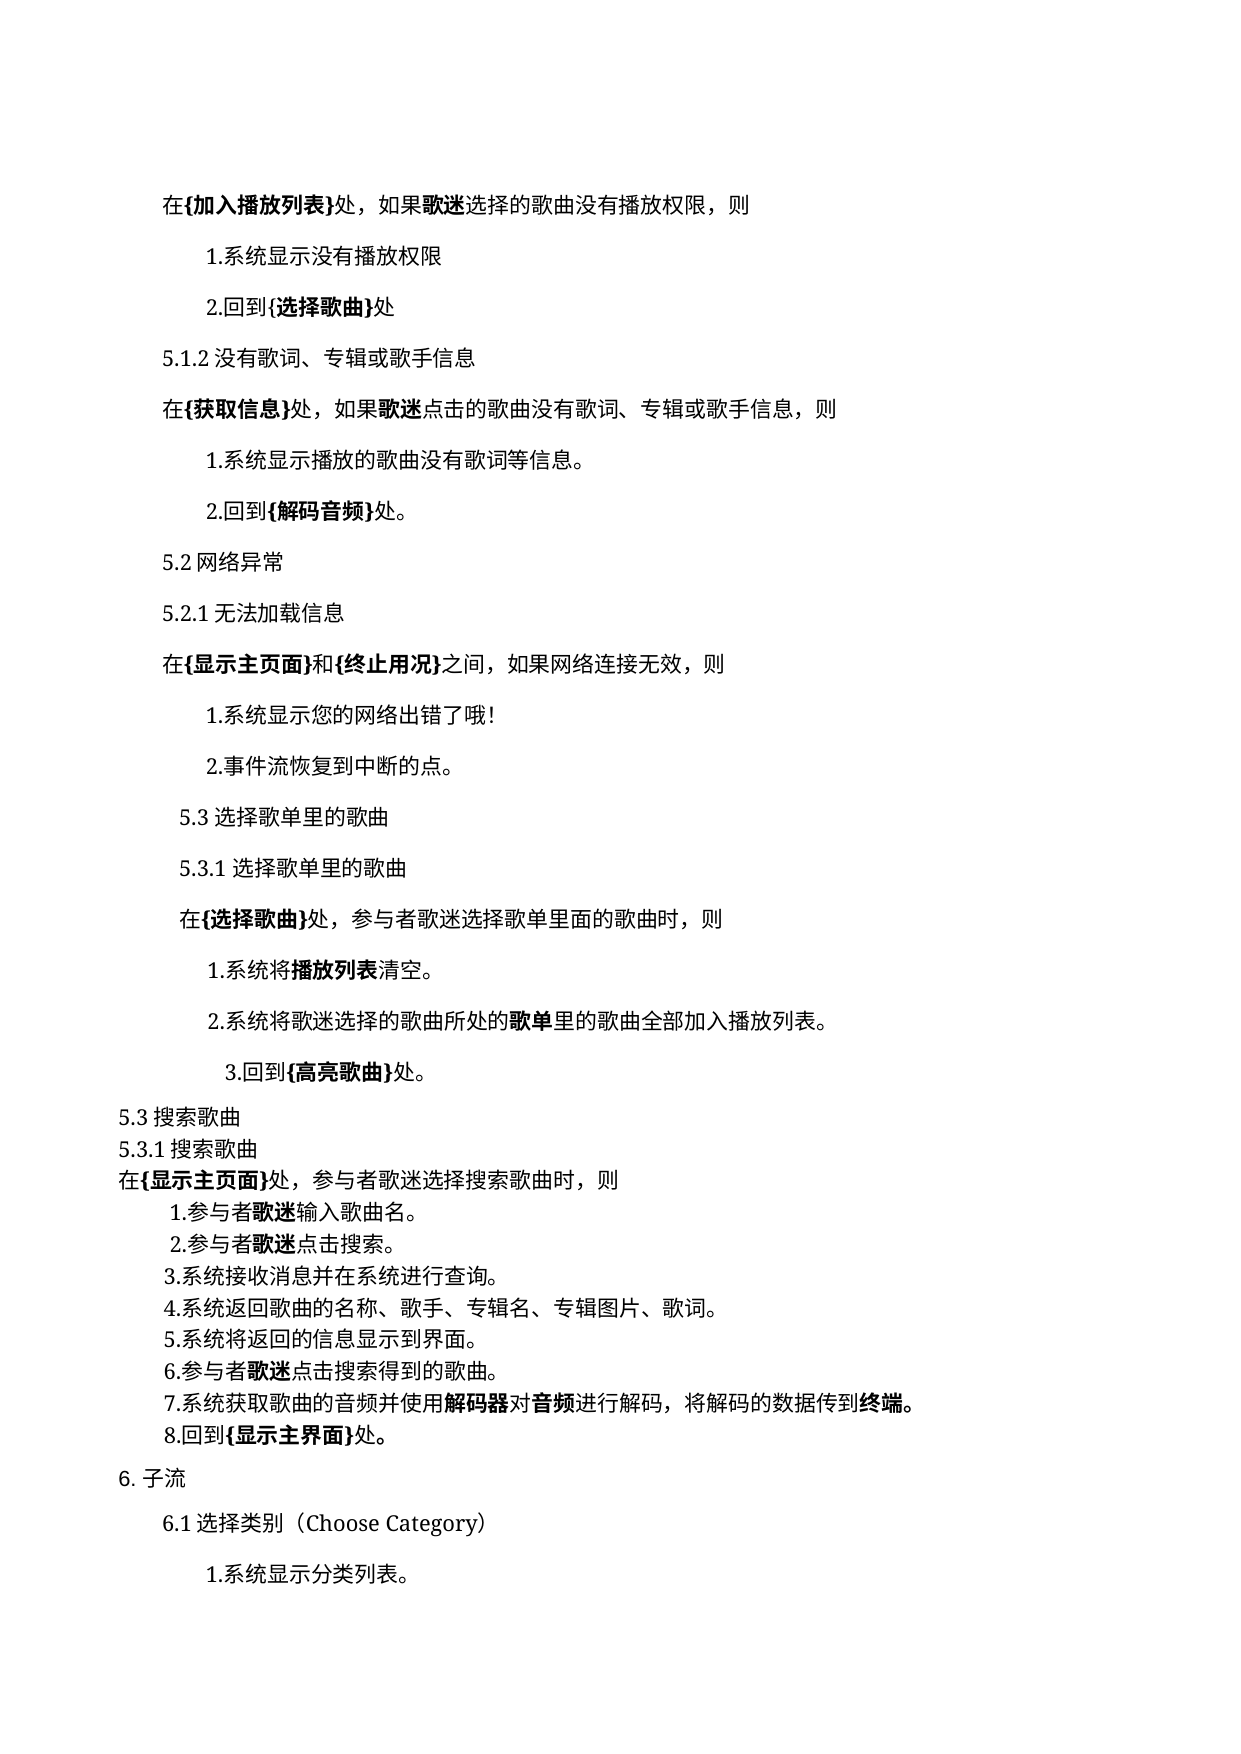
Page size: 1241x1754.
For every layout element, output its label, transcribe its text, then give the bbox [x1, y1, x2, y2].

text 2.参与者歌迷点击搜索。 [118, 1227, 1122, 1259]
text 在{选择歌曲}处，参与者歌迷选择歌单里面的歌曲时，则 [118, 902, 1122, 934]
text 6.参与者歌迷点击搜索得到的歌曲。 [118, 1354, 1122, 1386]
text 5.2.1无法加载信息 [118, 596, 1122, 628]
text 2.系统将歌迷选择的歌曲所处的歌单里的歌曲全部加入播放列表。 [118, 1004, 1122, 1036]
text 5.系统将返回的信息显示到界面。 [118, 1322, 1122, 1354]
text 1.系统将播放列表清空。 [118, 953, 1122, 985]
text 2.回到{选择歌曲}处 [118, 290, 1122, 321]
text 1.系统显示您的网络出错了哦！ [118, 698, 1122, 730]
text 6.1选择类别（Choose Category） [118, 1506, 1122, 1537]
text 8.回到{显示主界面}处。 [118, 1418, 1122, 1449]
text 5.3 选择歌单里的歌曲 [118, 800, 1122, 832]
text 5.3.1 选择歌单里的歌曲 [118, 851, 1122, 883]
text 1.参与者歌迷输入歌曲名。 [118, 1195, 1122, 1227]
text 1.系统显示播放的歌曲没有歌词等信息。 [118, 443, 1122, 474]
text 5.2网络异常 [118, 545, 1122, 577]
text 5.1.2没有歌词、专辑或歌手信息 [118, 341, 1122, 372]
text 5.3 搜索歌曲 [118, 1100, 1122, 1132]
text 3.回到{高亮歌曲}处。 [118, 1055, 1122, 1087]
text 在{显示主页面}和{终止用况}之间，如果网络连接无效，则 [118, 647, 1122, 679]
text 2.回到{解码音频}处。 [118, 494, 1122, 526]
text 7.系统获取歌曲的音频并使用解码器对音频进行解码，将解码的数据传到终端。 [118, 1386, 1122, 1418]
text 1.系统显示分类列表。 [118, 1557, 1122, 1588]
text 2.事件流恢复到中断的点。 [118, 749, 1122, 781]
text 5.3.1搜索歌曲 [118, 1132, 1122, 1163]
text 3.系统接收消息并在系统进行查询。 [118, 1259, 1122, 1291]
text 1.系统显示没有播放权限 [118, 239, 1122, 270]
text 在{显示主页面}处，参与者歌迷选择搜索歌曲时，则 [118, 1163, 1122, 1195]
text 在{获取信息}处，如果歌迷点击的歌曲没有歌词、专辑或歌手信息，则 [118, 392, 1122, 423]
text 4.系统返回歌曲的名称、歌手、专辑名、专辑图片、歌词。 [118, 1291, 1122, 1322]
text 在{加入播放列表}处，如果歌迷选择的歌曲没有播放权限，则 [118, 188, 1122, 219]
subtitle 子流 [118, 1461, 1122, 1493]
